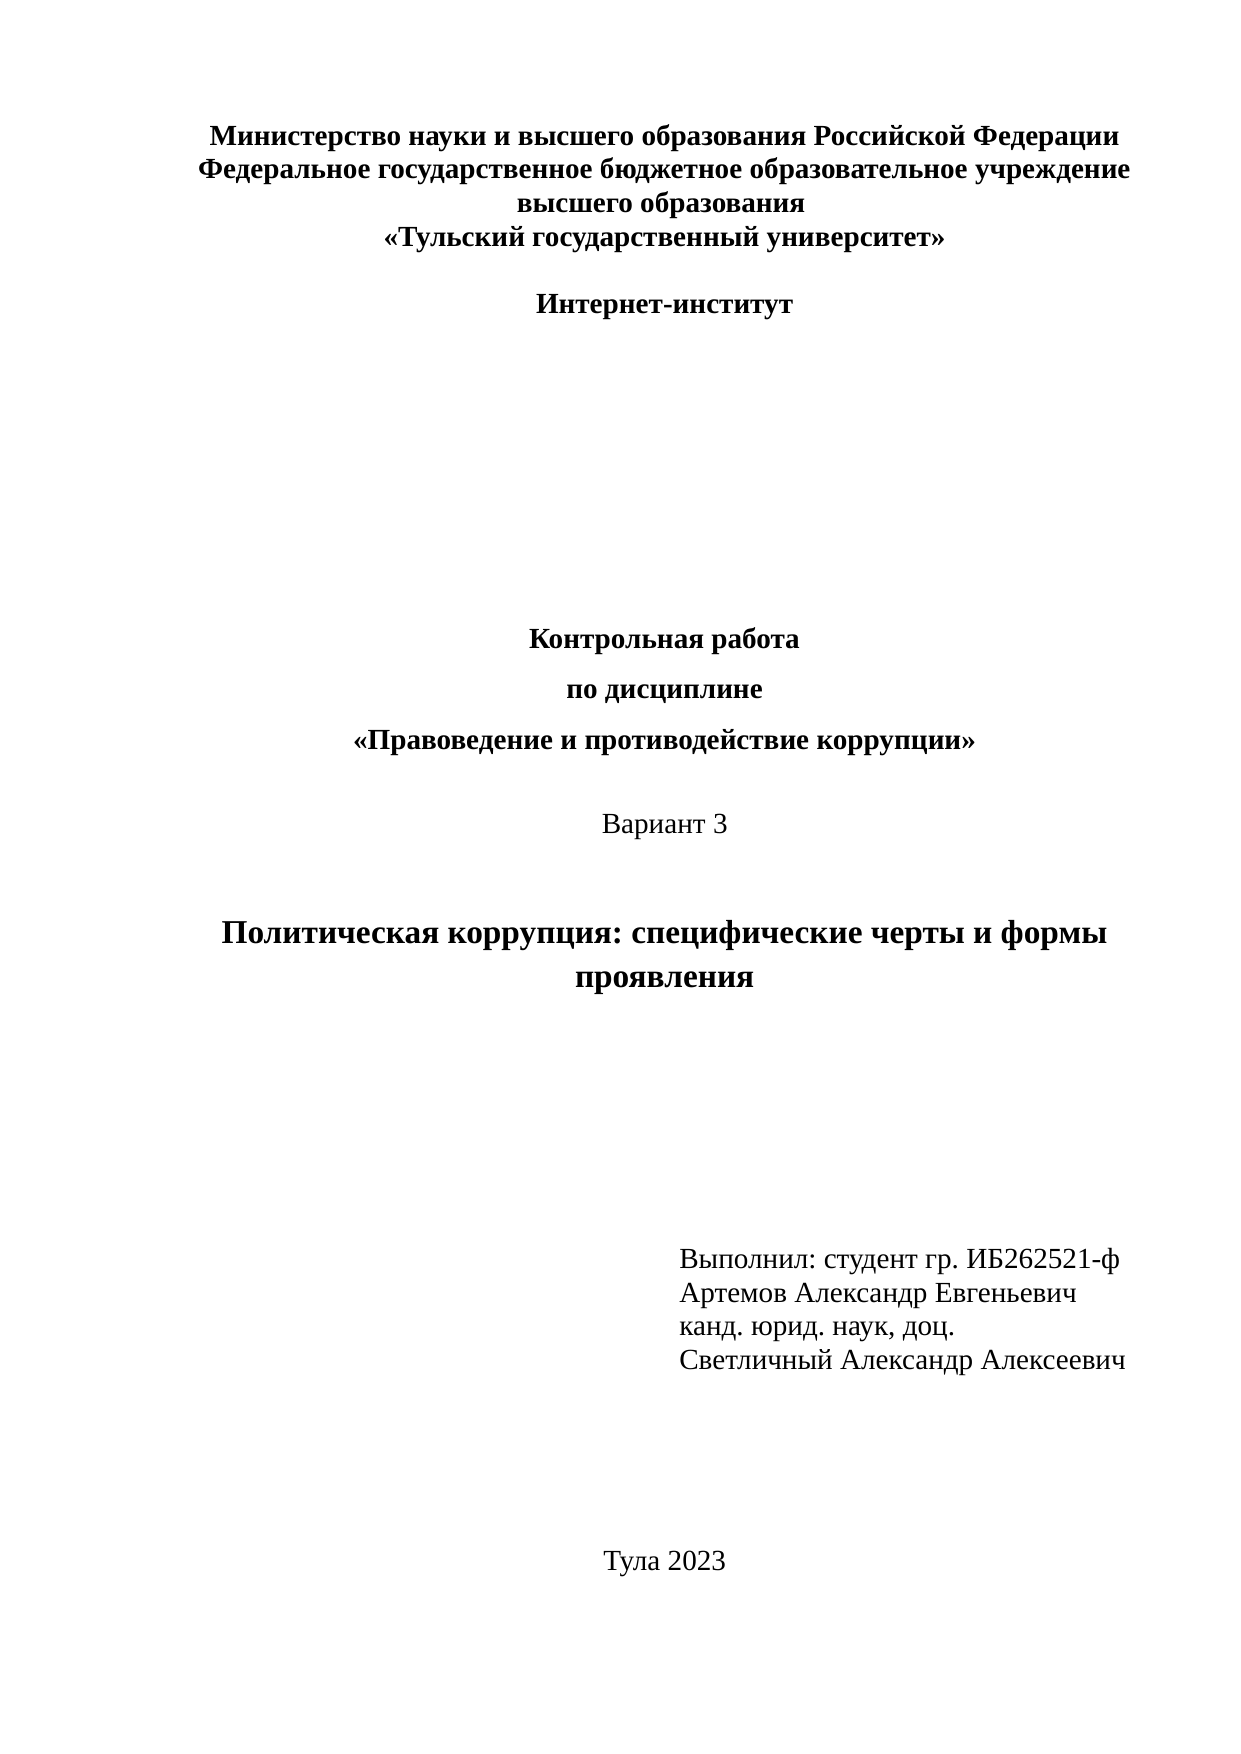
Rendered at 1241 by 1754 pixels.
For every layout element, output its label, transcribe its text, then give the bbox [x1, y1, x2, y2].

text Светличный Александр Алексеевич [679, 1342, 1152, 1375]
text Тула 2023 [177, 1543, 1152, 1577]
text Интернет-институт [177, 286, 1152, 319]
text Министерство науки и высшего образования Российской Федерации [177, 118, 1152, 152]
text Артемов Александр Евгеньевич [679, 1275, 1152, 1308]
text канд. юрид. наук, доц. [679, 1308, 1152, 1342]
text Вариант 3 [177, 806, 1152, 839]
text по дисциплине [177, 672, 1152, 705]
text Федеральное государственное бюджетное образовательное учреждение высшего образования «Тульский государственный университет» [177, 152, 1152, 252]
text Контрольная работа [177, 621, 1152, 655]
text Политическая коррупция: специфические черты и формы проявления [177, 912, 1152, 995]
text Выполнил: студент гр. ИБ262521-ф [679, 1241, 1152, 1275]
text «Правоведение и противодействие коррупции» [177, 722, 1152, 755]
